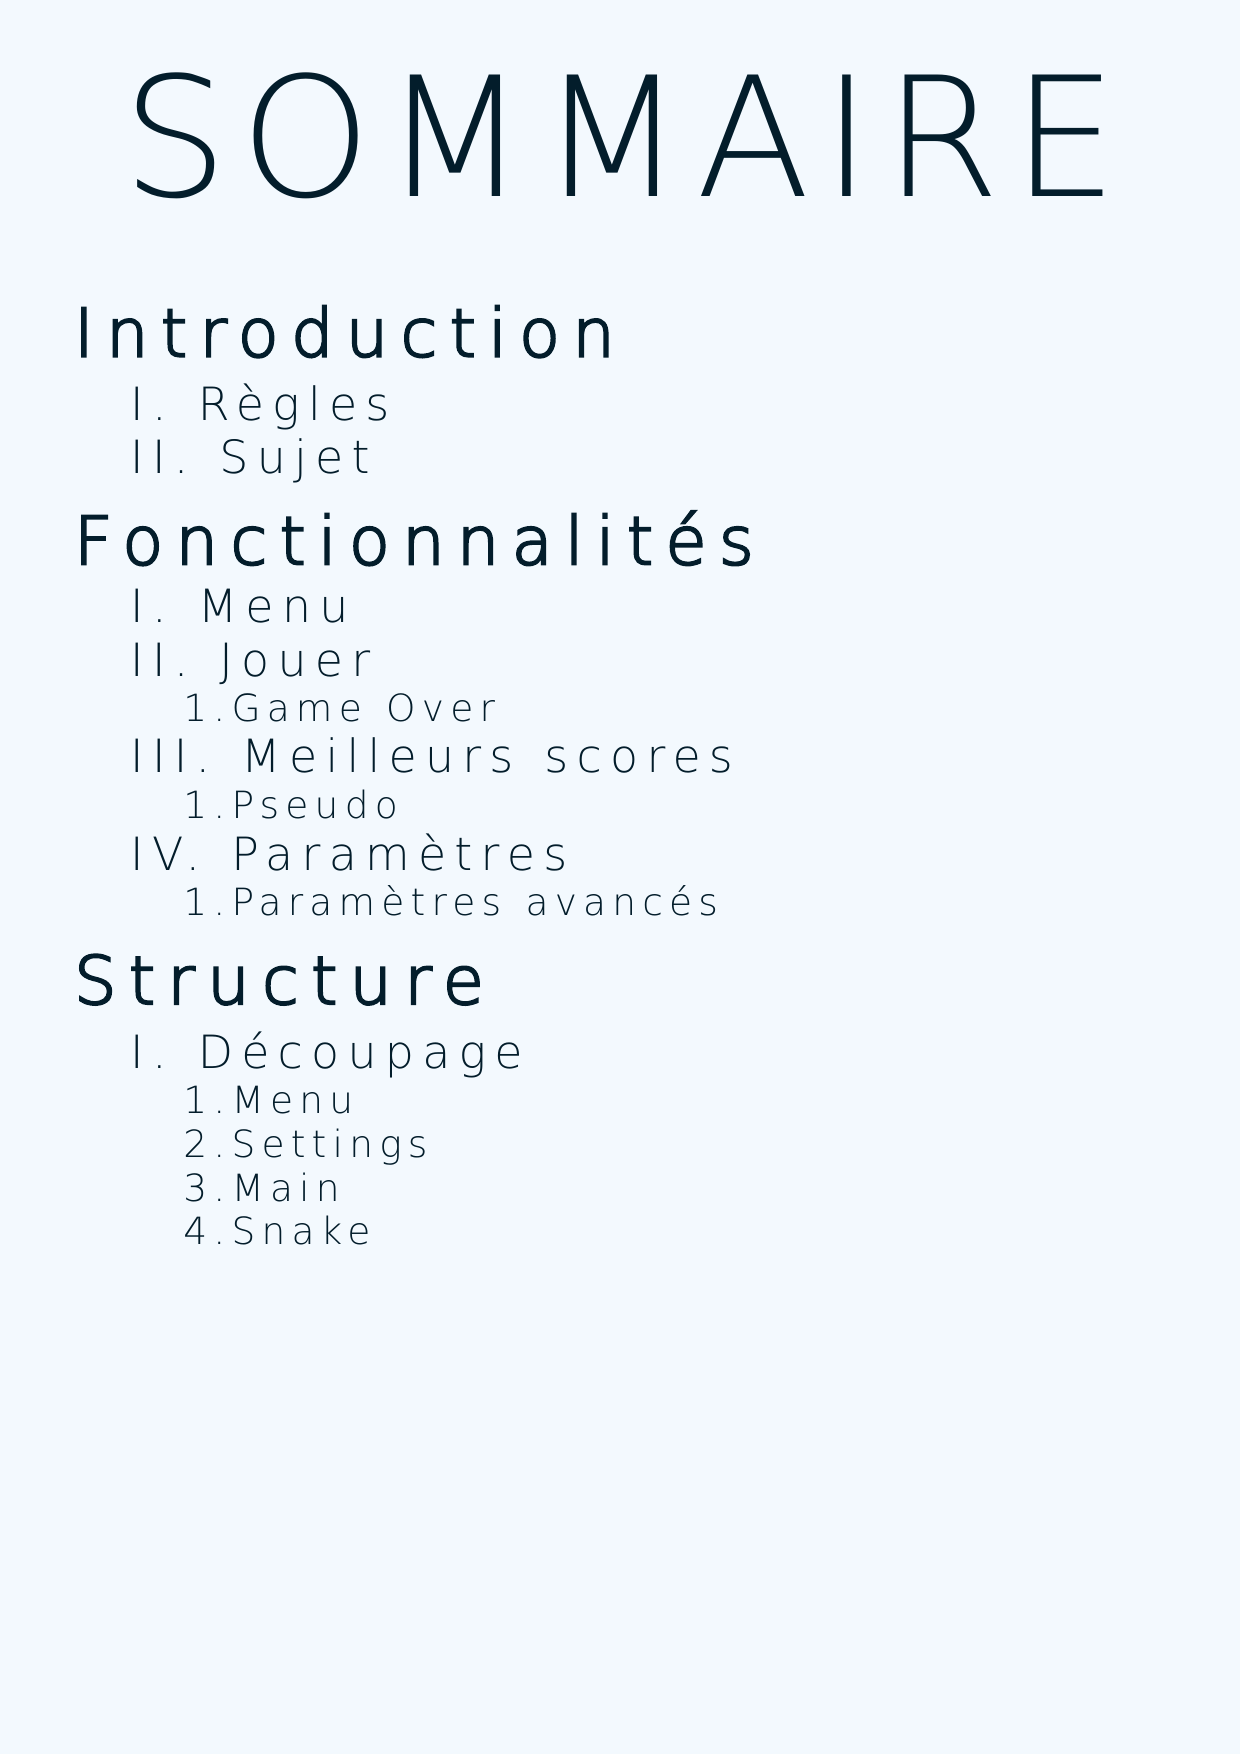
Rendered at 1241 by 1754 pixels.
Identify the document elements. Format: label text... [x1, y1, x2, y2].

text 1.Game Over [183, 687, 1240, 730]
text 4.Snake [183, 1210, 1240, 1253]
text 1.Paramètres avancés [183, 881, 1240, 924]
text IV. Paramètres [130, 827, 1240, 881]
text SOMMAIRE [0, 41, 1240, 235]
text 1.Menu [183, 1079, 1240, 1122]
text I. Menu [130, 580, 1240, 633]
text II. Jouer [130, 633, 1240, 687]
text I. Découpage [130, 1026, 1240, 1079]
text 2.Settings [183, 1122, 1240, 1166]
text 1.Pseudo [183, 784, 1240, 827]
text Fonctionnalités [74, 502, 1240, 580]
text I. Règles [130, 378, 1240, 431]
text Structure [74, 942, 1240, 1019]
text III. Meilleurs scores [130, 730, 1240, 784]
text II. Sujet [130, 431, 1240, 485]
text 3.Main [183, 1166, 1240, 1210]
text Introduction [74, 294, 1240, 372]
